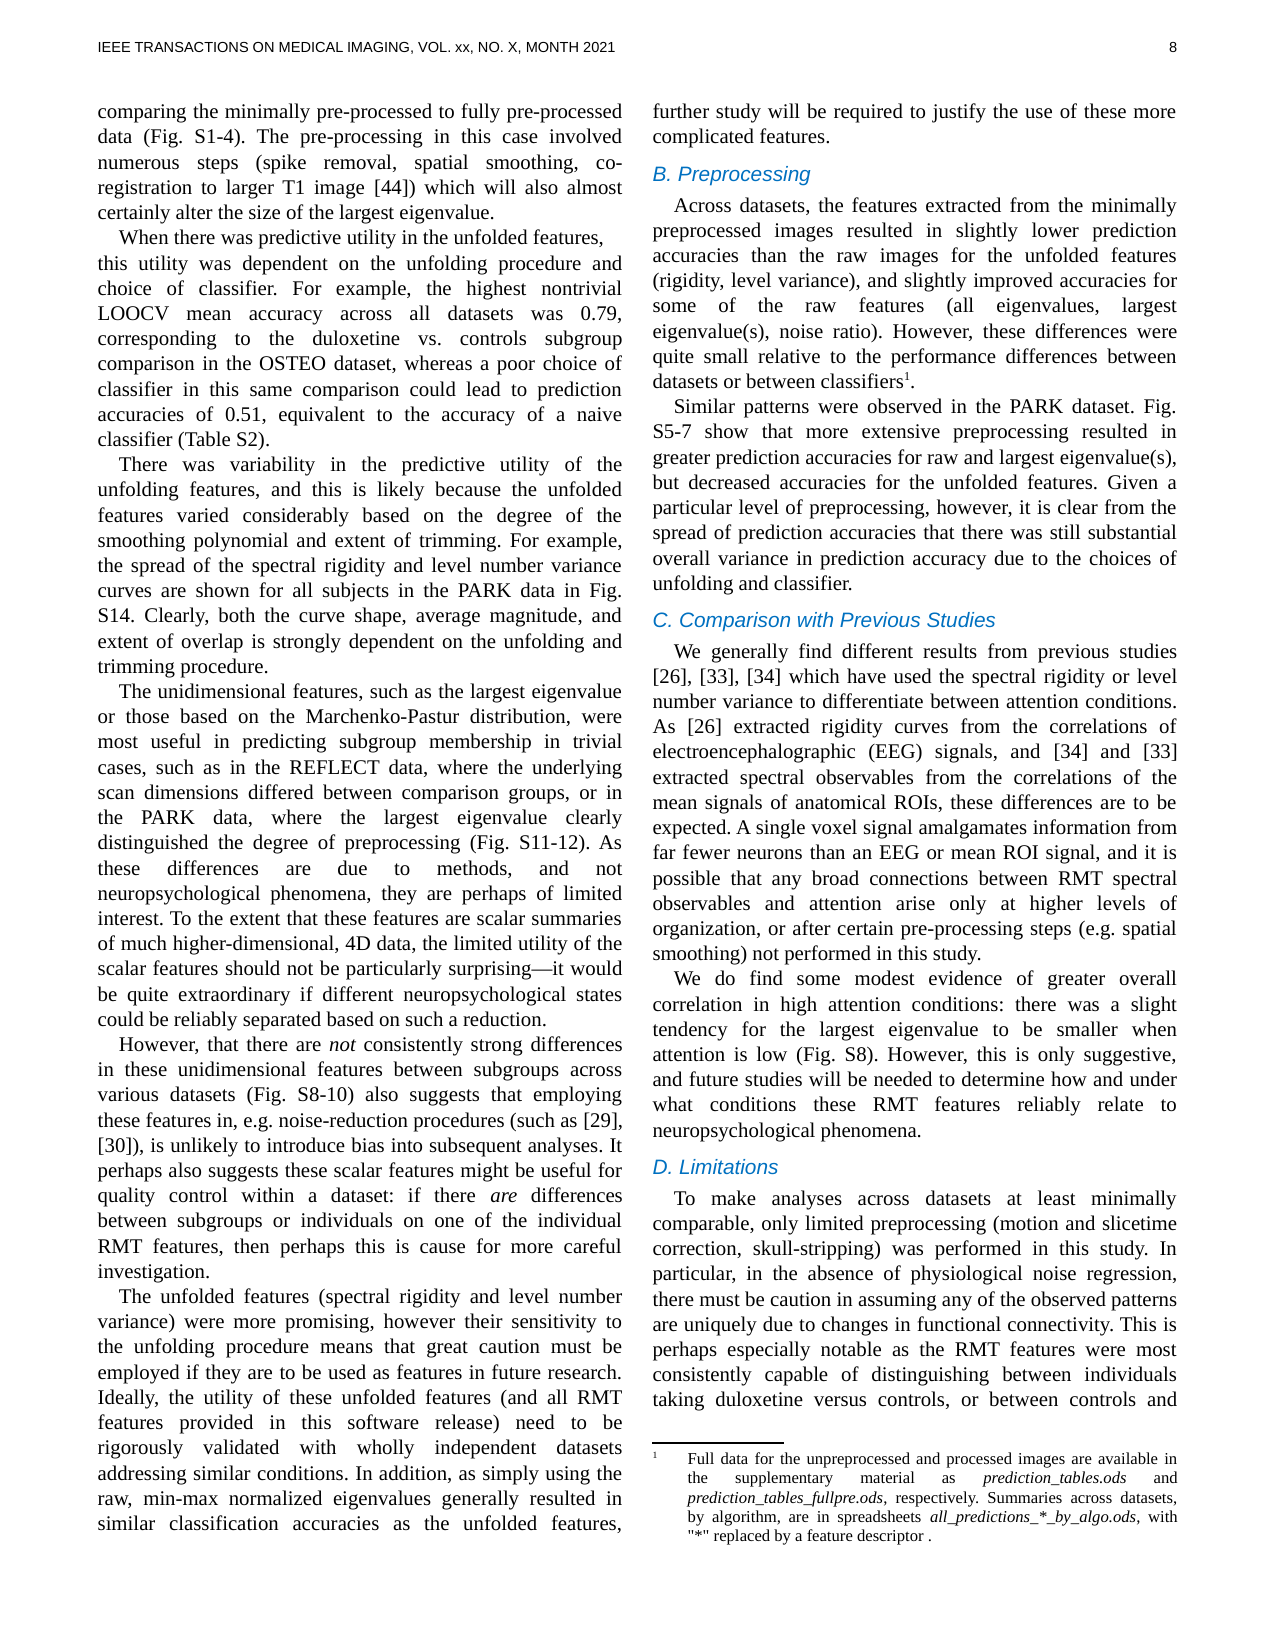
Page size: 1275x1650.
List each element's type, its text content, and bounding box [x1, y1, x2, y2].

text However, that there are not consistently strong differences in these unidimensional features between subgroups across various datasets (Fig. S8-10) also suggests that employing these features in, e.g. noise-reduction procedures (such as [29], [30]), is unlikely to introduce bias into subsequent analyses. It perhaps also suggests these scalar features might be useful for quality control within a dataset: if there are differences between subgroups or individuals on one of the individual RMT features, then perhaps this is cause for more careful investigation. [97, 1032, 623, 1283]
subtitle D. Limitations [652, 1155, 1178, 1179]
text When there was predictive utility in the unfolded features, this utility was dependent on the unfolding procedure and choice of classifier. For example, the highest nontrivial LOOCV mean accuracy across all datasets was 0.79, corresponding to the duloxetine vs. controls subgroup comparison in the OSTEO dataset, whereas a poor choice of classifier in this same comparison could lead to prediction accuracies of 0.51, equivalent to the accuracy of a naive classifier (Table S2). [97, 225, 623, 451]
subtitle C. Comparison with Previous Studies [652, 608, 1178, 632]
text We do find some modest evidence of greater overall correlation in high attention conditions: there was a slight tendency for the largest eigenvalue to be smaller when attention is low (Fig. S8). However, this is only suggestive, and future studies will be needed to determine how and under what conditions these RMT features reliably relate to neuropsychological phenomena. [652, 966, 1178, 1142]
text comparing the minimally pre-processed to fully pre-processed data (Fig. S1-4). The pre-processing in this case involved numerous steps (spike removal, spatial smoothing, co-registration to larger T1 image [44]) which will also almost certainly alter the size of the largest eigenvalue. [97, 99, 623, 224]
subtitle B. Preprocessing [652, 162, 1178, 186]
text We generally find different results from previous studies [26], [33], [34] which have used the spectral rigidity or level number variance to differentiate between attention conditions. As [26] extracted rigidity curves from the correlations of electroencephalographic (EEG) signals, and [34] and [33] extracted spectral observables from the correlations of the mean signals of anatomical ROIs, these differences are to be expected. A single voxel signal amalgamates information from far fewer neurons than an EEG or mean ROI signal, and it is possible that any broad connections between RMT spectral observables and attention arise only at higher levels of organization, or after certain pre-processing steps (e.g. spatial smoothing) not performed in this study. [652, 639, 1178, 965]
text The unfolded features (spectral rigidity and level number variance) were more promising, however their sensitivity to the unfolding procedure means that great caution must be employed if they are to be used as features in future research. Ideally, the utility of these unfolded features (and all RMT features provided in this software release) need to be rigorously validated with wholly independent datasets addressing similar conditions. In addition, as simply using the raw, min-max normalized eigenvalues generally resulted in similar classification accuracies as the unfolded features, [97, 1284, 623, 1535]
text Across datasets, the features extracted from the minimally preprocessed images resulted in slightly lower prediction accuracies than the raw images for the unfolded features (rigidity, level variance), and slightly improved accuracies for some of the raw features (all eigenvalues, largest eigenvalue(s), noise ratio). However, these differences were quite small relative to the performance differences between datasets or between classifiers. [652, 192, 1178, 393]
text The unidimensional features, such as the largest eigenvalue or those based on the Marchenko-Pastur distribution, were most useful in predicting subgroup membership in trivial cases, such as in the REFLECT data, where the underlying scan dimensions differed between comparison groups, or in the PARK data, where the largest eigenvalue clearly distinguished the degree of preprocessing (Fig. S11-12). As these differences are due to methods, and not neuropsychological phenomena, they are perhaps of limited interest. To the extent that these features are scalar summaries of much higher-dimensional, 4D data, the limited utility of the scalar features should not be particularly surprising—it would be quite extraordinary if different neuropsychological states could be reliably separated based on such a reduction. [97, 679, 623, 1031]
text further study will be required to justify the use of these more complicated features. [652, 99, 1178, 148]
text Full data for the unpreprocessed and processed images are available in the supplementary material as prediction_tables.ods and prediction_tables_fullpre.ods, respectively. Summaries across datasets, by algorithm, are in spreadsheets all_predictions_*_by_algo.ods, with "*" replaced by a feature descriptor . [652, 1449, 1178, 1545]
text There was variability in the predictive utility of the unfolding features, and this is likely because the unfolded features varied considerably based on the degree of the smoothing polynomial and extent of trimming. For example, the spread of the spectral rigidity and level number variance curves are shown for all subjects in the PARK data in Fig. S14. Clearly, both the curve shape, average magnitude, and extent of overlap is strongly dependent on the unfolding and trimming procedure. [97, 452, 623, 678]
text To make analyses across datasets at least minimally comparable, only limited preprocessing (motion and slicetime correction, skull-stripping) was performed in this study. In particular, in the absence of physiological noise regression, there must be caution in assuming any of the observed patterns are uniquely due to changes in functional connectivity. This is perhaps especially notable as the RMT features were most consistently capable of distinguishing between individuals taking duloxetine versus controls, or between controls and [652, 1186, 1178, 1411]
text Similar patterns were observed in the PARK dataset. Fig. S5-7 show that more extensive preprocessing resulted in greater prediction accuracies for raw and largest eigenvalue(s), but decreased accuracies for the unfolded features. Given a particular level of preprocessing, however, it is clear from the spread of prediction accuracies that there was still substantial overall variance in prediction accuracy due to the choices of unfolding and classifier. [652, 394, 1178, 595]
